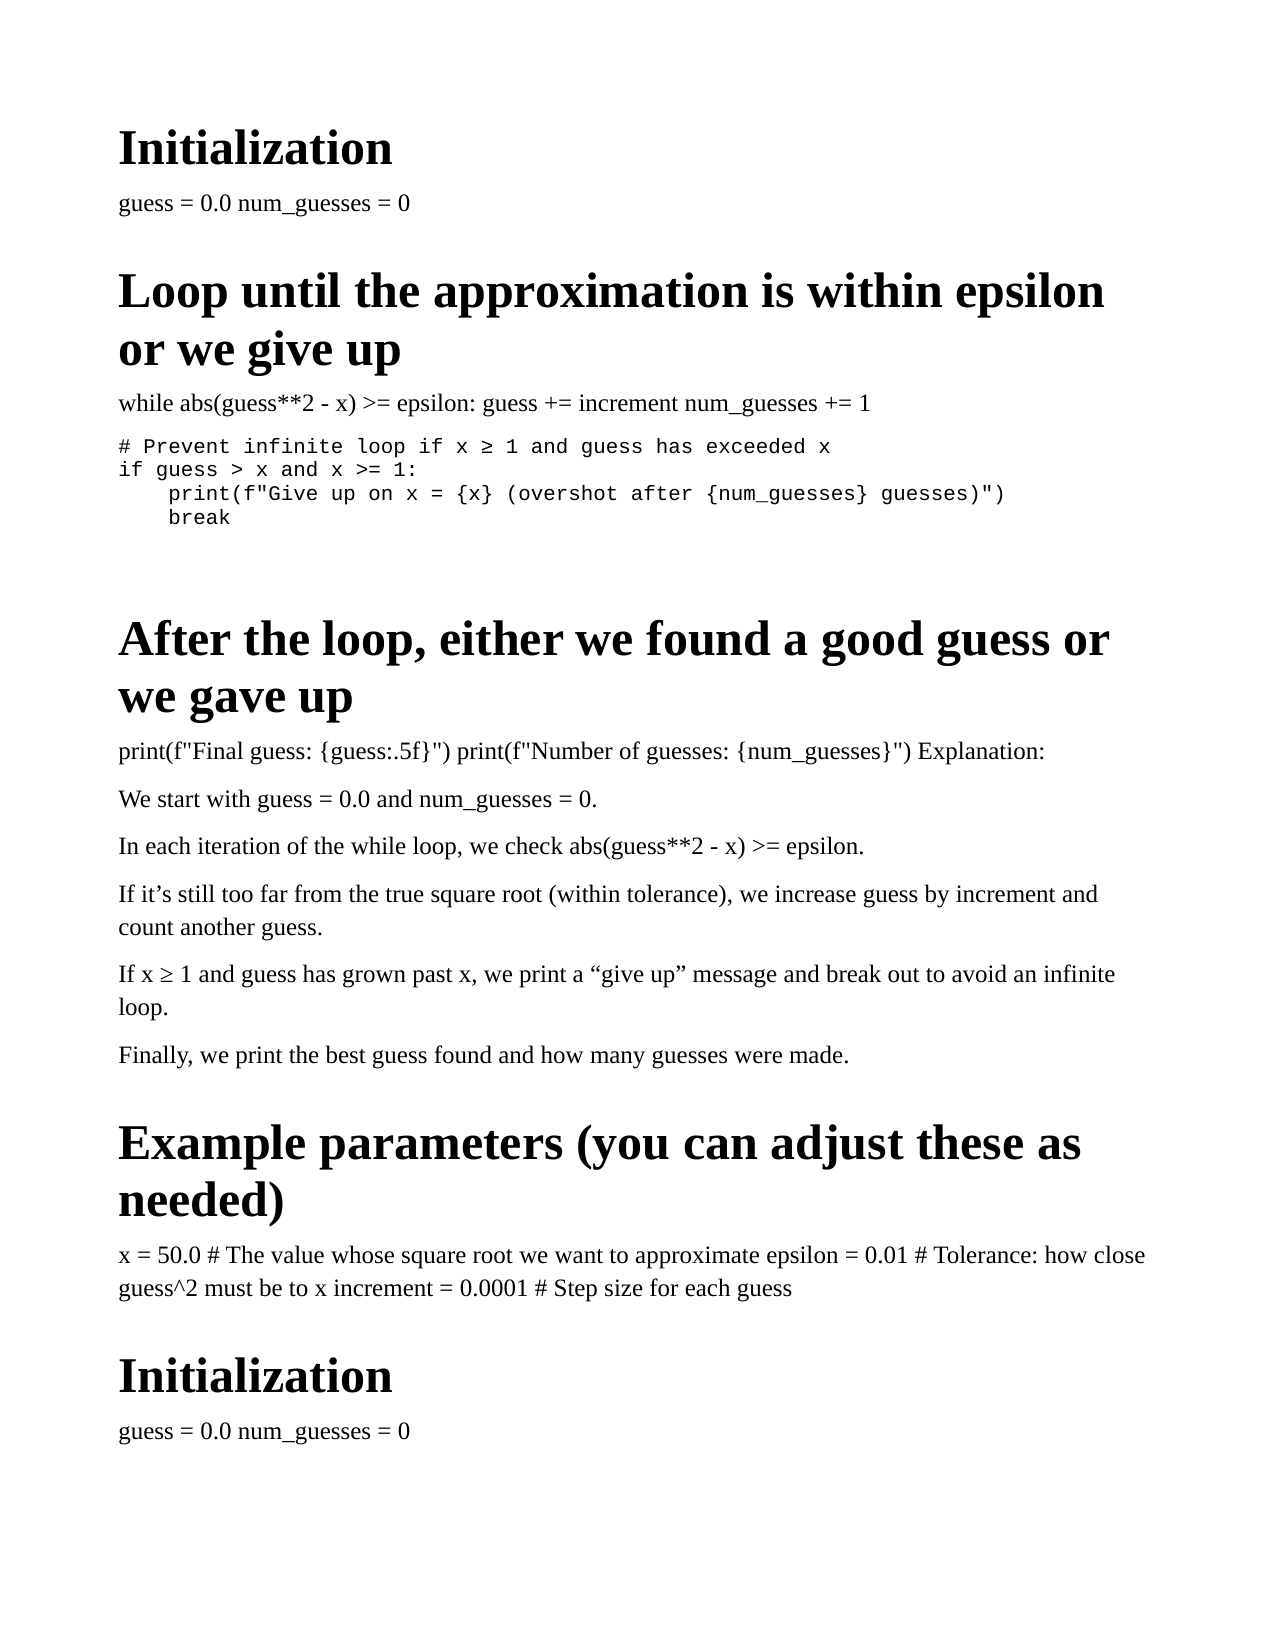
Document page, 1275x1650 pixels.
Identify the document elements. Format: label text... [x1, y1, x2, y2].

text if guess > x and x >= 1: [118, 459, 1157, 483]
text If x ≥ 1 and guess has grown past x, we print a “give up” message and break out to avoid an infinite loop. [118, 959, 1157, 1021]
text while abs(guess**2 - x) >= epsilon: guess += increment num_guesses += 1 [118, 388, 1157, 417]
text We start with guess = 0.0 and num_guesses = 0. [118, 784, 1157, 812]
text In each iteration of the while loop, we check abs(guess**2 - x) >= epsilon. [118, 831, 1157, 860]
text # Prevent infinite loop if x ≥ 1 and guess has exceeded x [118, 436, 1157, 459]
text If it’s still too far from the true square root (within tolerance), we increase guess by increment and count another guess. [118, 879, 1157, 941]
subtitle After the loop, either we found a good guess or we gave up [118, 608, 1157, 723]
subtitle Example parameters (you can adjust these as needed) [118, 1113, 1157, 1228]
text Finally, we print the best guess found and how many guesses were made. [118, 1040, 1157, 1069]
text print(f"Give up on x = {x} (overshot after {num_guesses} guesses)") [118, 483, 1157, 507]
subtitle Initialization [118, 118, 1157, 176]
text guess = 0.0 num_guesses = 0 [118, 1416, 1157, 1444]
text guess = 0.0 num_guesses = 0 [118, 188, 1157, 217]
text x = 50.0 # The value whose square root we want to approximate epsilon = 0.01 # Tolerance: how close guess^2 must be to x increment = 0.0001 # Step size for each guess [118, 1240, 1157, 1302]
subtitle Loop until the approximation is within epsilon or we give up [118, 261, 1157, 376]
text break [118, 507, 1157, 530]
subtitle Initialization [118, 1346, 1157, 1403]
text print(f"Final guess: {guess:.5f}") print(f"Number of guesses: {num_guesses}") Explanation: [118, 736, 1157, 765]
